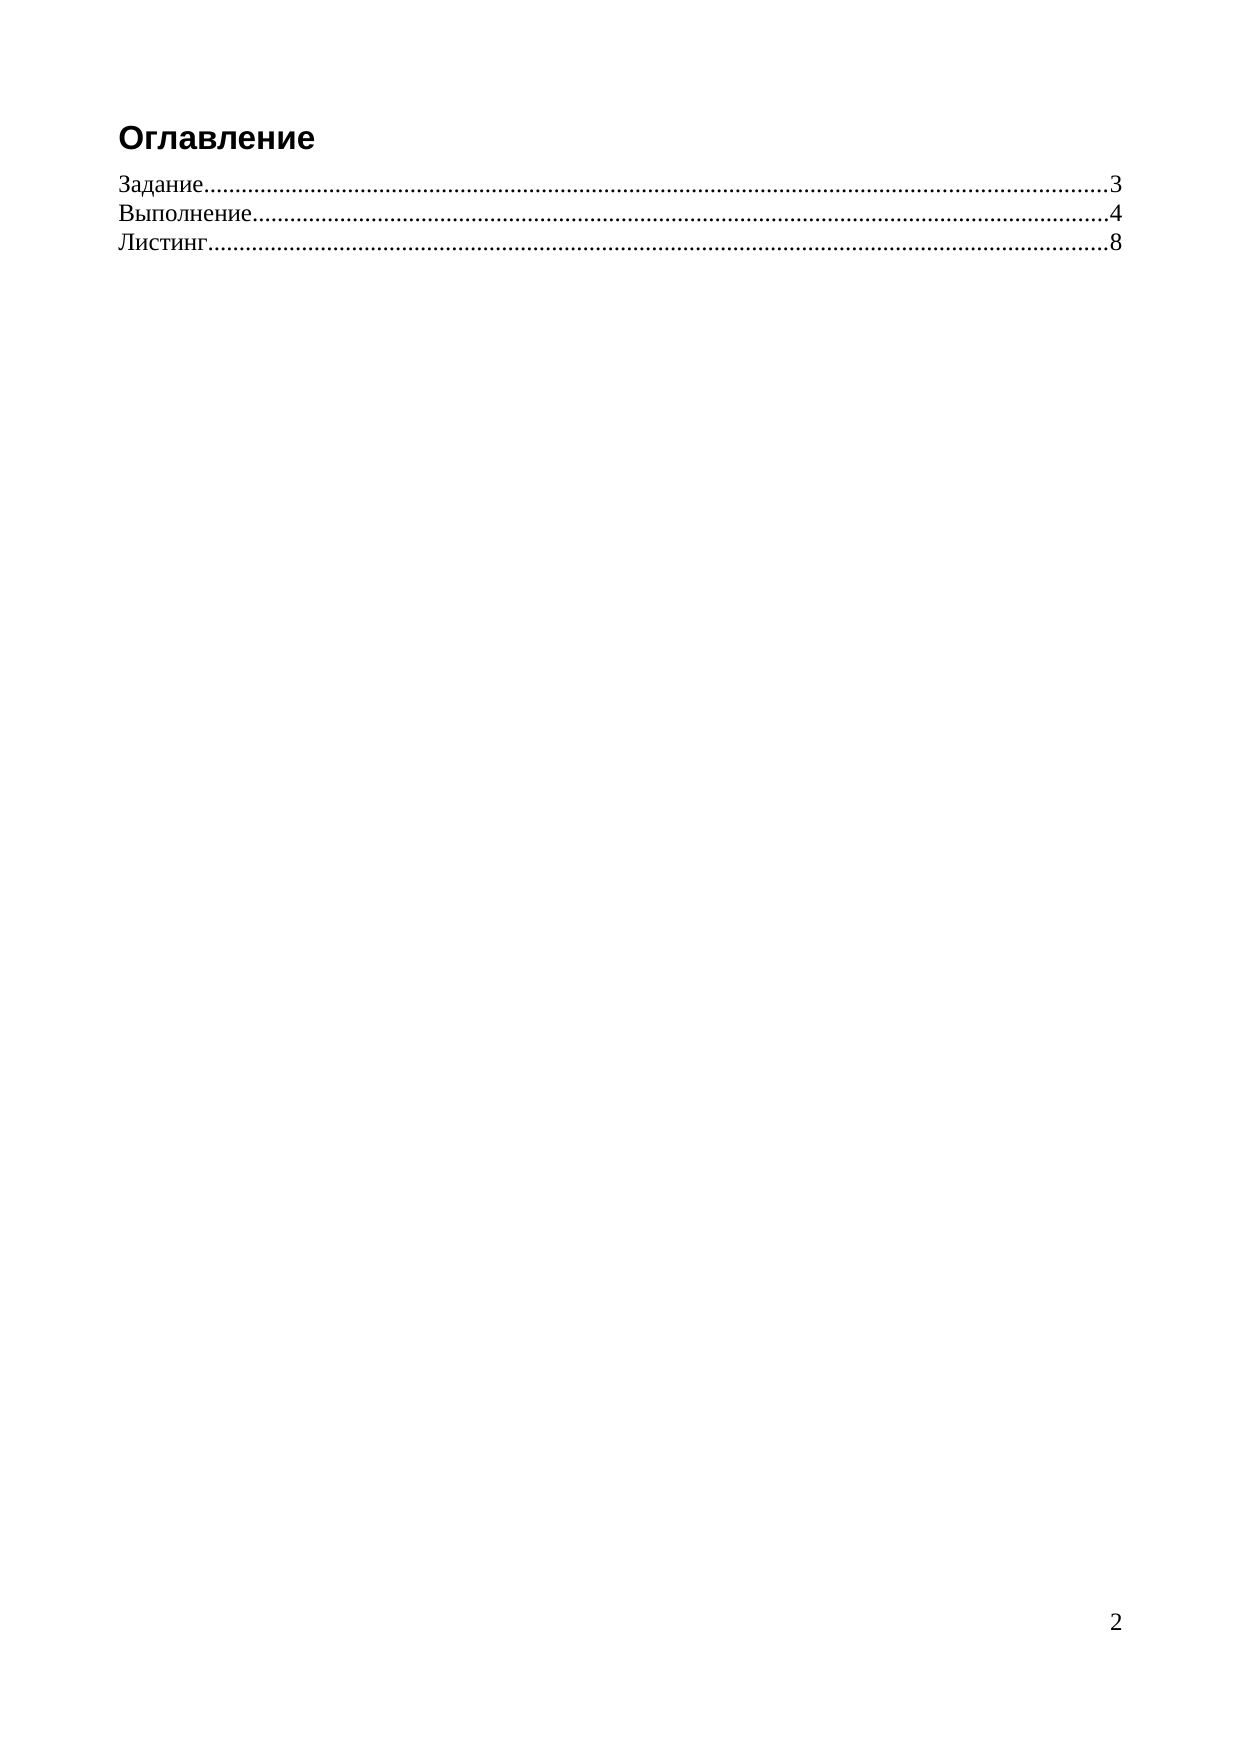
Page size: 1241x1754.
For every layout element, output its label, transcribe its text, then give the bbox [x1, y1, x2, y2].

text Листинг 8 [118, 227, 1122, 255]
text Задание 3 [118, 169, 1122, 198]
subtitle Оглавление [118, 118, 1122, 157]
text Выполнение 4 [118, 198, 1122, 227]
